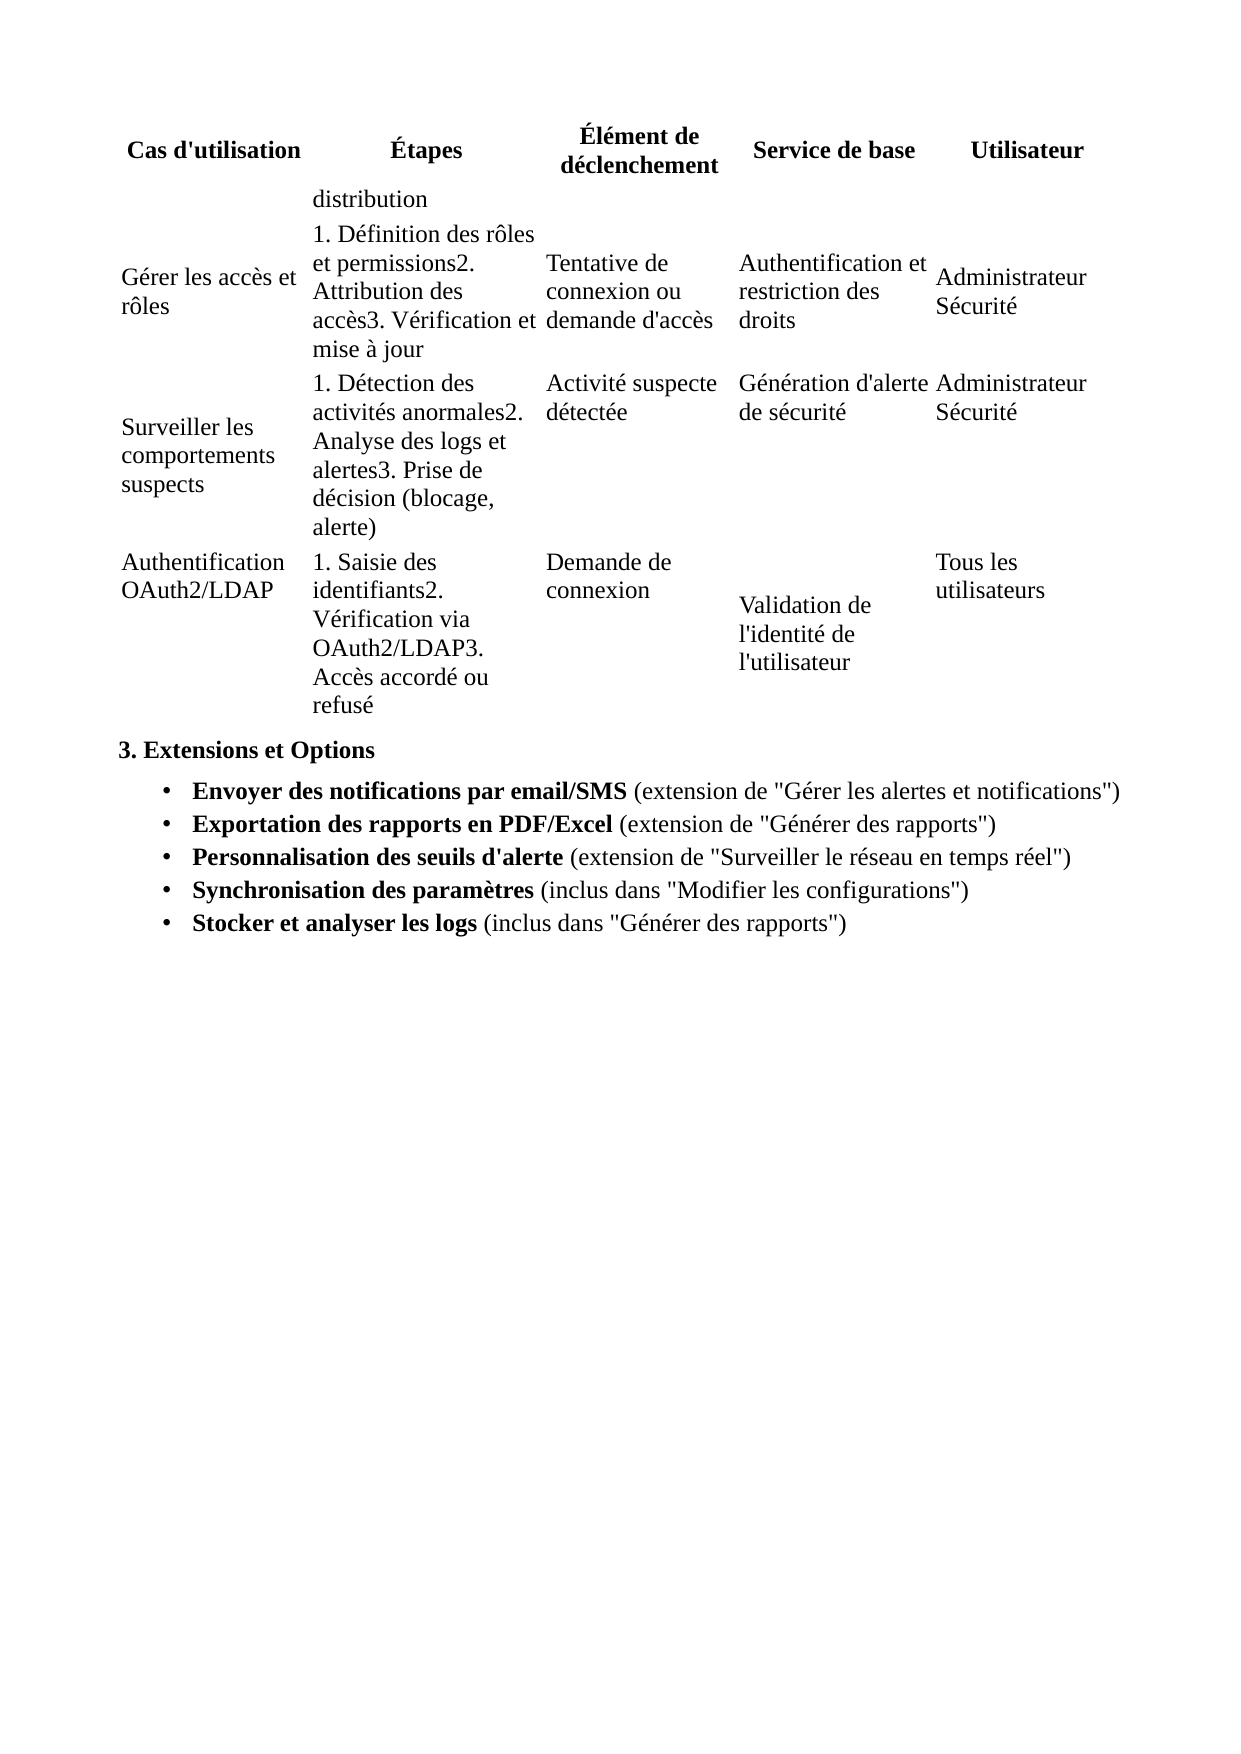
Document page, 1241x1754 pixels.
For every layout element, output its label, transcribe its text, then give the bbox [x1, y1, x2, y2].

table_header Étapes [310, 118, 543, 181]
table_cell 1. Définition des rôles et permissions2. Attribution des accès3. Vérification et mise à jour [310, 216, 543, 366]
table_cell 1. Détection des activités anormales2. Analyse des logs et alertes3. Prise de décision (blocage, alerte) [310, 366, 543, 544]
table_cell distribution [310, 181, 543, 216]
subtitle 3. Extensions et Options [118, 735, 1122, 763]
table_cell [118, 181, 309, 216]
table_cell [736, 181, 932, 216]
table_cell Administrateur Sécurité [933, 366, 1122, 544]
table_cell Génération d'alerte de sécurité [736, 366, 932, 544]
list Synchronisation des paramètres (inclus dans "Modifier les configurations") [162, 875, 1122, 904]
table_cell Tous les utilisateurs [933, 544, 1122, 722]
table_cell Tentative de connexion ou demande d'accès [543, 216, 736, 366]
table_header Service de base [736, 118, 932, 181]
table_cell [543, 181, 736, 216]
table_cell Gérer les accès et rôles [118, 216, 309, 366]
table_cell Demande de connexion [543, 544, 736, 722]
table_cell Administrateur Sécurité [933, 216, 1122, 366]
table_header Cas d'utilisation [118, 118, 309, 181]
table_header Utilisateur [933, 118, 1122, 181]
table_cell Authentification OAuth2/LDAP [118, 544, 309, 722]
list Envoyer des notifications par email/SMS (extension de "Gérer les alertes et notifications") [162, 776, 1122, 805]
table_cell Authentification et restriction des droits [736, 216, 932, 366]
table_cell 1. Saisie des identifiants2. Vérification via OAuth2/LDAP3. Accès accordé ou refusé [310, 544, 543, 722]
list Exportation des rapports en PDF/Excel (extension de "Générer des rapports") [162, 809, 1122, 838]
table_cell [933, 181, 1122, 216]
list Stocker et analyser les logs (inclus dans "Générer des rapports") [162, 908, 1122, 937]
list Personnalisation des seuils d'alerte (extension de "Surveiller le réseau en temps réel") [162, 842, 1122, 871]
table_cell Validation de l'identité de l'utilisateur [736, 544, 932, 722]
table_header Élément de déclenchement [543, 118, 736, 181]
table_cell Surveiller les comportements suspects [118, 366, 309, 544]
table_cell Activité suspecte détectée [543, 366, 736, 544]
